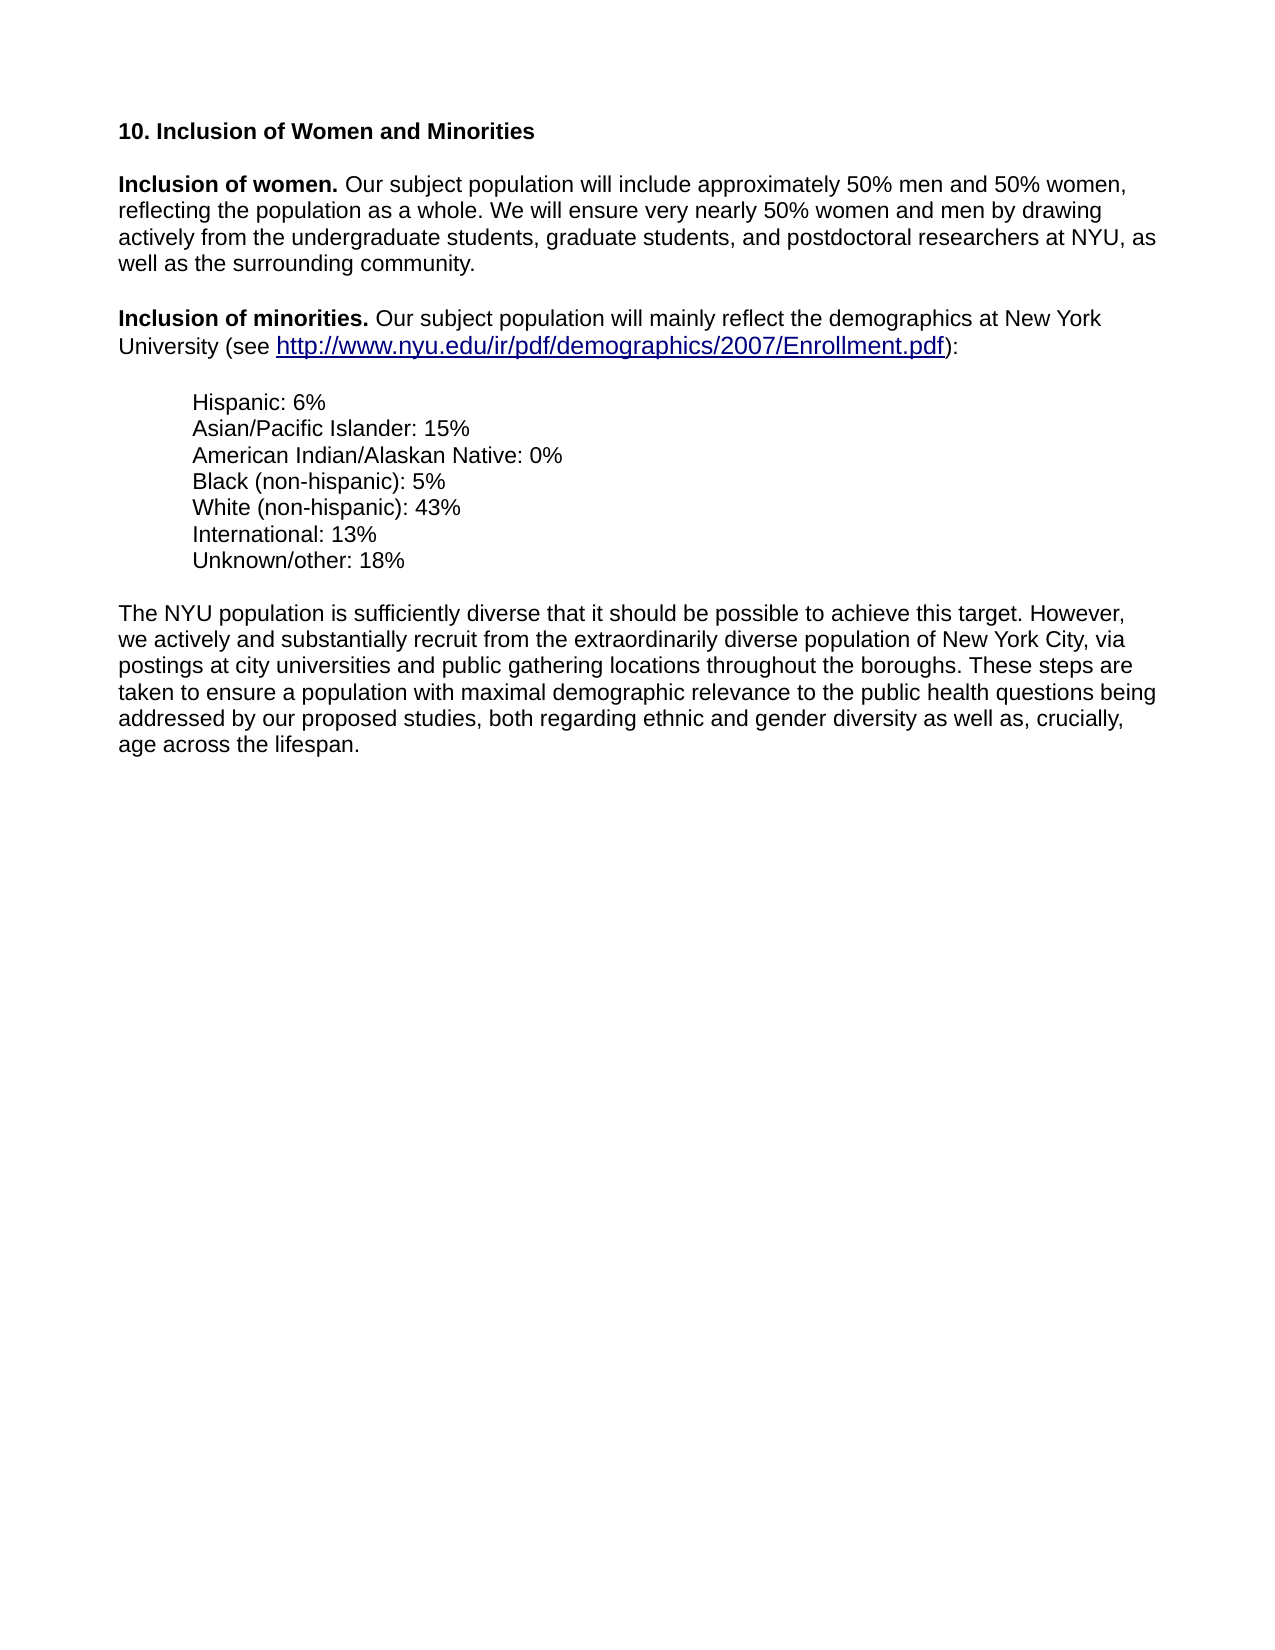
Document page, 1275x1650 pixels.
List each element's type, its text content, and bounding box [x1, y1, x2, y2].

text Hispanic: 6% [192, 389, 1157, 415]
text The NYU population is sufficiently diverse that it should be possible to achieve this target. However, we actively and substantially recruit from the extraordinarily diverse population of New York City, via postings at city universities and public gathering locations throughout the boroughs. These steps are taken to ensure a population with maximal demographic relevance to the public health questions being addressed by our proposed studies, both regarding ethnic and gender diversity as well as, crucially, age across the lifespan. [118, 600, 1157, 758]
text Unknown/other: 18% [192, 547, 1157, 573]
text Inclusion of women. Our subject population will include approximately 50% men and 50% women, reflecting the population as a whole. We will ensure very nearly 50% women and men by drawing actively from the undergraduate students, graduate students, and postdoctoral researchers at NYU, as well as the surrounding community. [118, 171, 1157, 276]
text American Indian/Alaskan Native: 0% [192, 442, 1157, 468]
text Asian/Pacific Islander: 15% [192, 415, 1157, 442]
text 10. Inclusion of Women and Minorities [118, 118, 1157, 144]
text White (non-hispanic): 43% [192, 494, 1157, 521]
text International: 13% [192, 521, 1157, 547]
text Inclusion of minorities. Our subject population will mainly reflect the demographics at New York University (see http://www.nyu.edu/ir/pdf/demographics/2007/Enrollment.pdf): [118, 305, 1157, 360]
text Black (non-hispanic): 5% [192, 468, 1157, 494]
